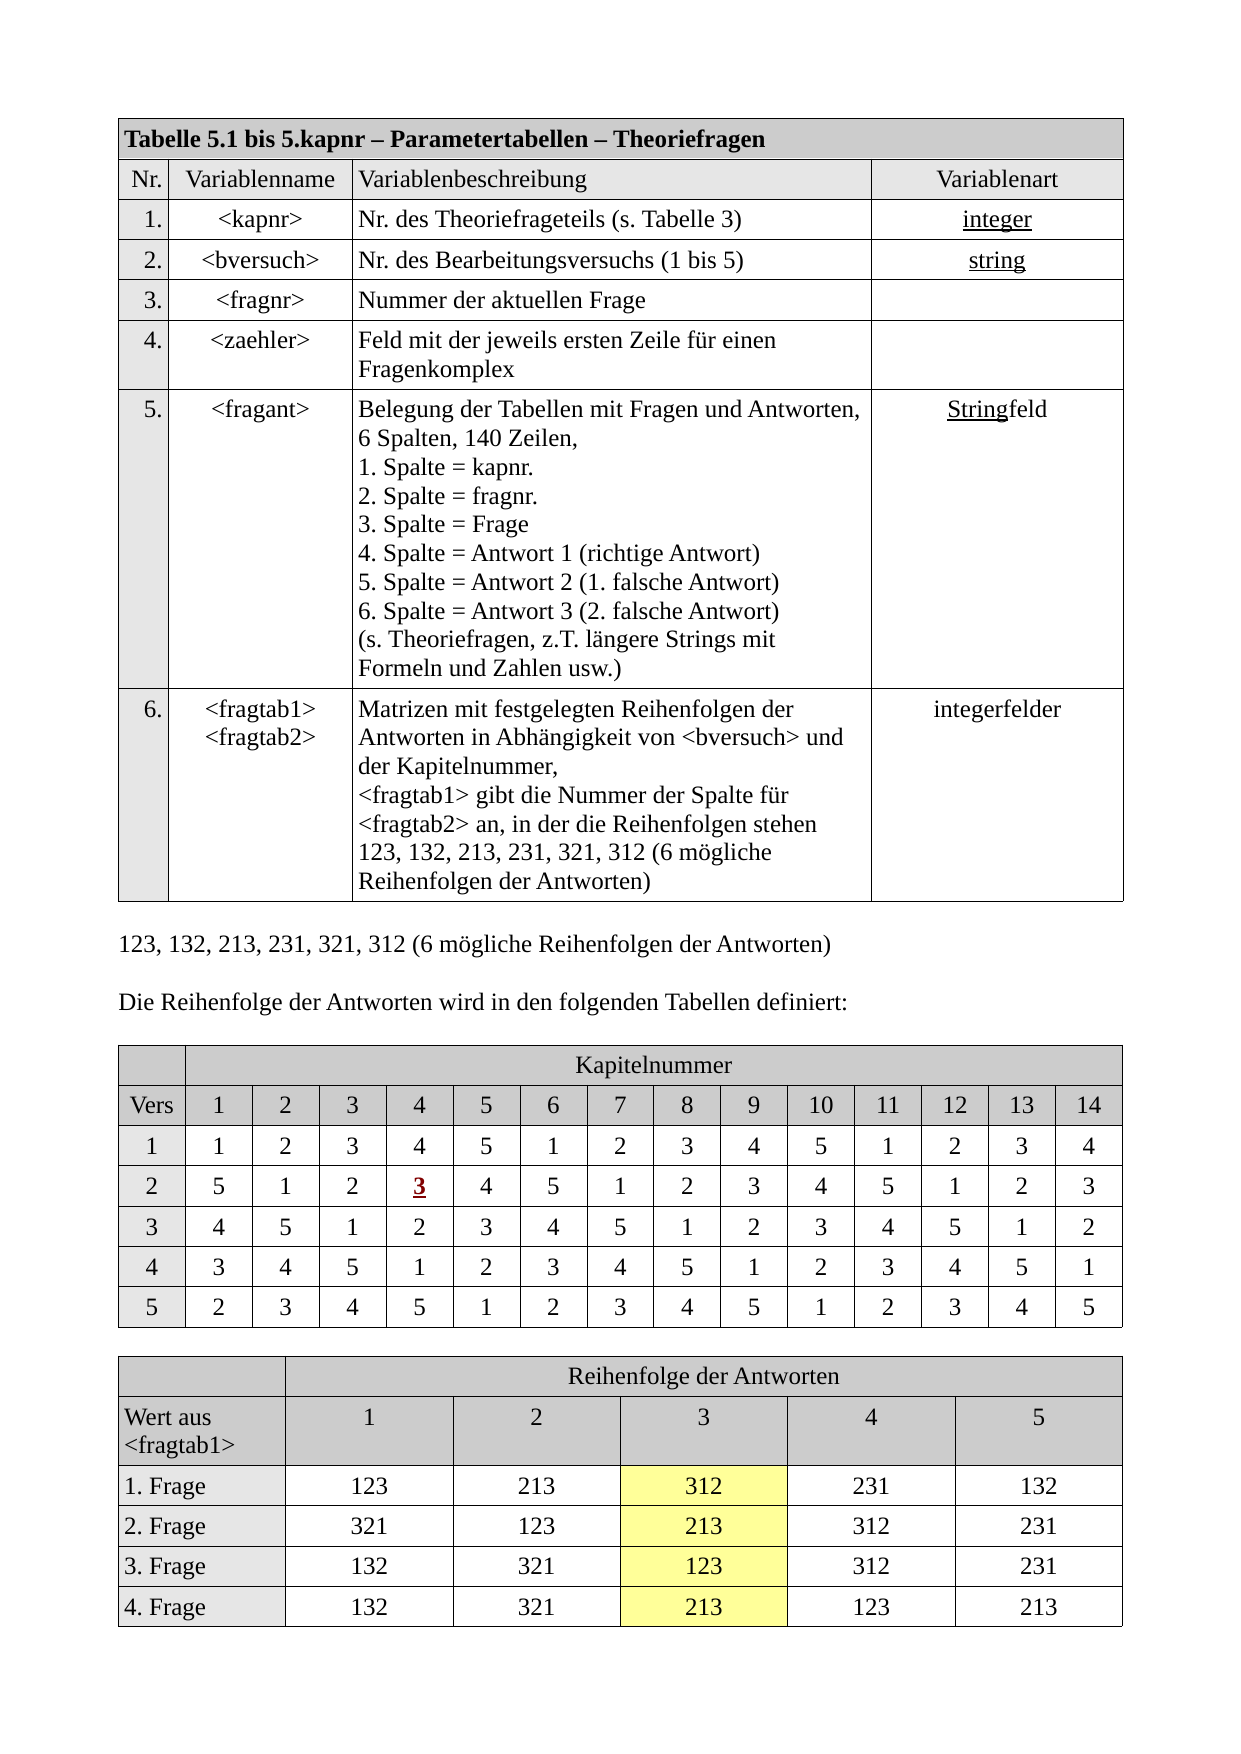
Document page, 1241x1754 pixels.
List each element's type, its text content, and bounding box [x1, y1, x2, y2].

table_cell 3 [788, 1207, 854, 1246]
table_cell 4 [387, 1086, 453, 1125]
table_cell 132 [956, 1466, 1122, 1505]
table_cell 321 [286, 1506, 453, 1546]
table_cell 2 [989, 1166, 1055, 1206]
table_cell 5 [320, 1247, 386, 1286]
table_cell Matrizen mit festgelegten Reihenfolgen der Antworten in Abhängigkeit von <bversuch> und der Kapitelnummer, <fragtab1> gibt die Nummer der Spalte für <fragtab2> an, in der die Reihenfolgen stehen 123, 132, 213, 231, 321, 312 (6 mögliche Reihenfolgen der Antworten) [353, 689, 871, 901]
table_cell 132 [286, 1547, 453, 1586]
table_cell 4 [1056, 1126, 1122, 1165]
table_cell 2 [1056, 1207, 1122, 1246]
table_cell 5 [521, 1166, 587, 1206]
table_cell 213 [621, 1506, 787, 1546]
table_cell 4 [788, 1397, 955, 1465]
table_cell 4 [186, 1207, 252, 1246]
table_cell 1 [588, 1166, 653, 1206]
table_cell 4. [119, 321, 168, 389]
table_cell 1 [1056, 1247, 1122, 1286]
table_cell [872, 280, 1123, 320]
table_cell 123 [286, 1466, 453, 1505]
table_cell 2 [654, 1166, 720, 1206]
table_cell 4 [788, 1166, 854, 1206]
table_cell 2 [186, 1287, 252, 1327]
table_cell Nr. des Theoriefrageteils (s. Tabelle 3) [353, 200, 871, 239]
table_cell 4 [119, 1247, 185, 1286]
table_cell 1 [454, 1287, 520, 1327]
table_cell 1 [721, 1247, 787, 1286]
table_cell 5 [922, 1207, 988, 1246]
table_cell 7 [588, 1086, 653, 1125]
table_cell 3 [922, 1287, 988, 1327]
table_cell 132 [286, 1587, 453, 1626]
table_cell 312 [788, 1547, 955, 1586]
table_cell 231 [788, 1466, 955, 1505]
table_cell 6. [119, 689, 168, 901]
table_cell 312 [621, 1466, 787, 1505]
table_cell 1 [922, 1166, 988, 1206]
table_cell 1 [654, 1207, 720, 1246]
table_cell 5 [956, 1397, 1122, 1465]
table_cell 4 [922, 1247, 988, 1286]
table_cell 14 [1056, 1086, 1122, 1125]
table_cell 3 [521, 1247, 587, 1286]
table_cell 4 [654, 1287, 720, 1327]
table_cell 2 [387, 1207, 453, 1246]
table_cell <zaehler> [169, 321, 352, 389]
table_cell 3 [989, 1126, 1055, 1165]
table_cell 1 [521, 1126, 587, 1165]
table_cell Belegung der Tabellen mit Fragen und Antworten, 6 Spalten, 140 Zeilen, 1. Spalte = kapnr. 2. Spalte = fragnr. 3. Spalte = Frage 4. Spalte = Antwort 1 (richtige Antwort) 5. Spalte = Antwort 2 (1. falsche Antwort) 6. Spalte = Antwort 3 (2. falsche Antwort) (s. Theoriefragen, z.T. längere Strings mit Formeln und Zahlen usw.) [353, 390, 871, 688]
table_cell 5 [788, 1126, 854, 1165]
table_header Kapitelnummer [186, 1046, 1122, 1085]
table_cell 3 [320, 1126, 386, 1165]
table_cell Stringfeld [872, 390, 1123, 688]
table_cell <fragnr> [169, 280, 352, 320]
table_cell 2 [521, 1287, 587, 1327]
table_cell 3 [1056, 1166, 1122, 1206]
table_cell 1 [788, 1287, 854, 1327]
table_cell 4 [588, 1247, 653, 1286]
text Die Reihenfolge der Antworten wird in den folgenden Tabellen definiert: [118, 987, 1122, 1016]
table_cell <bversuch> [169, 240, 352, 279]
table_cell 3 [454, 1207, 520, 1246]
table_cell 5 [654, 1247, 720, 1286]
table_cell [872, 321, 1123, 389]
table_cell 2 [253, 1086, 319, 1125]
table_cell 2 [855, 1287, 921, 1327]
table_cell 5 [721, 1287, 787, 1327]
table_header Tabelle 5.1 bis 5.kapnr – Parametertabellen – Theoriefragen [119, 119, 1123, 158]
table_cell 1 [989, 1207, 1055, 1246]
table_cell <fragtab1> <fragtab2> [169, 689, 352, 901]
table_cell 1 [119, 1126, 185, 1165]
table_cell 2. Frage [119, 1506, 285, 1546]
table_cell 123 [621, 1547, 787, 1586]
table_cell 3 [186, 1247, 252, 1286]
table_cell Nummer der aktuellen Frage [353, 280, 871, 320]
table_cell 8 [654, 1086, 720, 1125]
table_cell 5 [186, 1166, 252, 1206]
table_cell 5 [1056, 1287, 1122, 1327]
table_cell integerfelder [872, 689, 1123, 901]
table_cell 3 [119, 1207, 185, 1246]
table_cell 5 [119, 1287, 185, 1327]
table_cell 231 [956, 1547, 1122, 1586]
table_cell Wert aus <fragtab1> [119, 1397, 285, 1465]
table_cell 2 [454, 1397, 620, 1465]
table_cell 3. [119, 280, 168, 320]
table_cell 2 [788, 1247, 854, 1286]
table_header [119, 1046, 185, 1085]
table_cell 5 [454, 1086, 520, 1125]
table_cell 4 [387, 1126, 453, 1165]
table_cell 1 [387, 1247, 453, 1286]
table_cell 213 [454, 1466, 620, 1505]
table_cell 1 [286, 1397, 453, 1465]
table_cell 5 [855, 1166, 921, 1206]
table_cell 213 [621, 1587, 787, 1626]
table_header [119, 1357, 285, 1396]
table_cell 3 [387, 1166, 453, 1206]
table_cell <kapnr> [169, 200, 352, 239]
table_cell 5. [119, 390, 168, 688]
table_cell Feld mit der jeweils ersten Zeile für einen Fragenkomplex [353, 321, 871, 389]
table_cell 2 [320, 1166, 386, 1206]
table_cell 1. Frage [119, 1466, 285, 1505]
table_cell Variablenbeschreibung [353, 160, 871, 199]
table_cell 5 [253, 1207, 319, 1246]
table_cell 321 [454, 1587, 620, 1626]
table_cell 2 [922, 1126, 988, 1165]
table_cell <fragant> [169, 390, 352, 688]
table_cell 3 [588, 1287, 653, 1327]
table_cell 1 [253, 1166, 319, 1206]
table_cell 4 [855, 1207, 921, 1246]
table_cell 13 [989, 1086, 1055, 1125]
table_cell 5 [588, 1207, 653, 1246]
table_cell 3 [621, 1397, 787, 1465]
table_cell 3 [654, 1126, 720, 1165]
table_cell 312 [788, 1506, 955, 1546]
table_cell 9 [721, 1086, 787, 1125]
table_cell 5 [989, 1247, 1055, 1286]
table_cell 123 [454, 1506, 620, 1546]
table_cell 213 [956, 1587, 1122, 1626]
table_cell 1 [186, 1086, 252, 1125]
table_cell 3 [320, 1086, 386, 1125]
table_cell Nr. des Bearbeitungsversuchs (1 bis 5) [353, 240, 871, 279]
table_cell 3 [721, 1166, 787, 1206]
table_header Reihenfolge der Antworten [286, 1357, 1122, 1396]
table_cell 2 [588, 1126, 653, 1165]
table_cell 5 [387, 1287, 453, 1327]
table_cell 2. [119, 240, 168, 279]
table_cell Variablenname [169, 160, 352, 199]
table_cell 11 [855, 1086, 921, 1125]
table_cell 5 [454, 1126, 520, 1165]
table_cell 1 [320, 1207, 386, 1246]
table_cell 3 [253, 1287, 319, 1327]
table_cell integer [872, 200, 1123, 239]
table_cell Nr. [119, 160, 168, 199]
table_cell 2 [454, 1247, 520, 1286]
table_cell 4 [989, 1287, 1055, 1327]
table_cell 1 [186, 1126, 252, 1165]
table_cell 4 [521, 1207, 587, 1246]
table_cell 231 [956, 1506, 1122, 1546]
table_cell 10 [788, 1086, 854, 1125]
table_cell Variablenart [872, 160, 1123, 199]
table_cell 123 [788, 1587, 955, 1626]
table_cell 321 [454, 1547, 620, 1586]
table_cell 1 [855, 1126, 921, 1165]
table_cell 12 [922, 1086, 988, 1125]
table_cell string [872, 240, 1123, 279]
table_cell 2 [253, 1126, 319, 1165]
table_cell 4 [721, 1126, 787, 1165]
table_cell 4 [253, 1247, 319, 1286]
table_cell 6 [521, 1086, 587, 1125]
text 123, 132, 213, 231, 321, 312 (6 mögliche Reihenfolgen der Antworten) [118, 929, 1122, 958]
table_cell 4. Frage [119, 1587, 285, 1626]
table_cell 4 [454, 1166, 520, 1206]
table_cell 2 [721, 1207, 787, 1246]
table_cell 3 [855, 1247, 921, 1286]
table_cell 3. Frage [119, 1547, 285, 1586]
table_cell 2 [119, 1166, 185, 1206]
table_cell 1. [119, 200, 168, 239]
table_cell 4 [320, 1287, 386, 1327]
table_cell Vers [119, 1086, 185, 1125]
